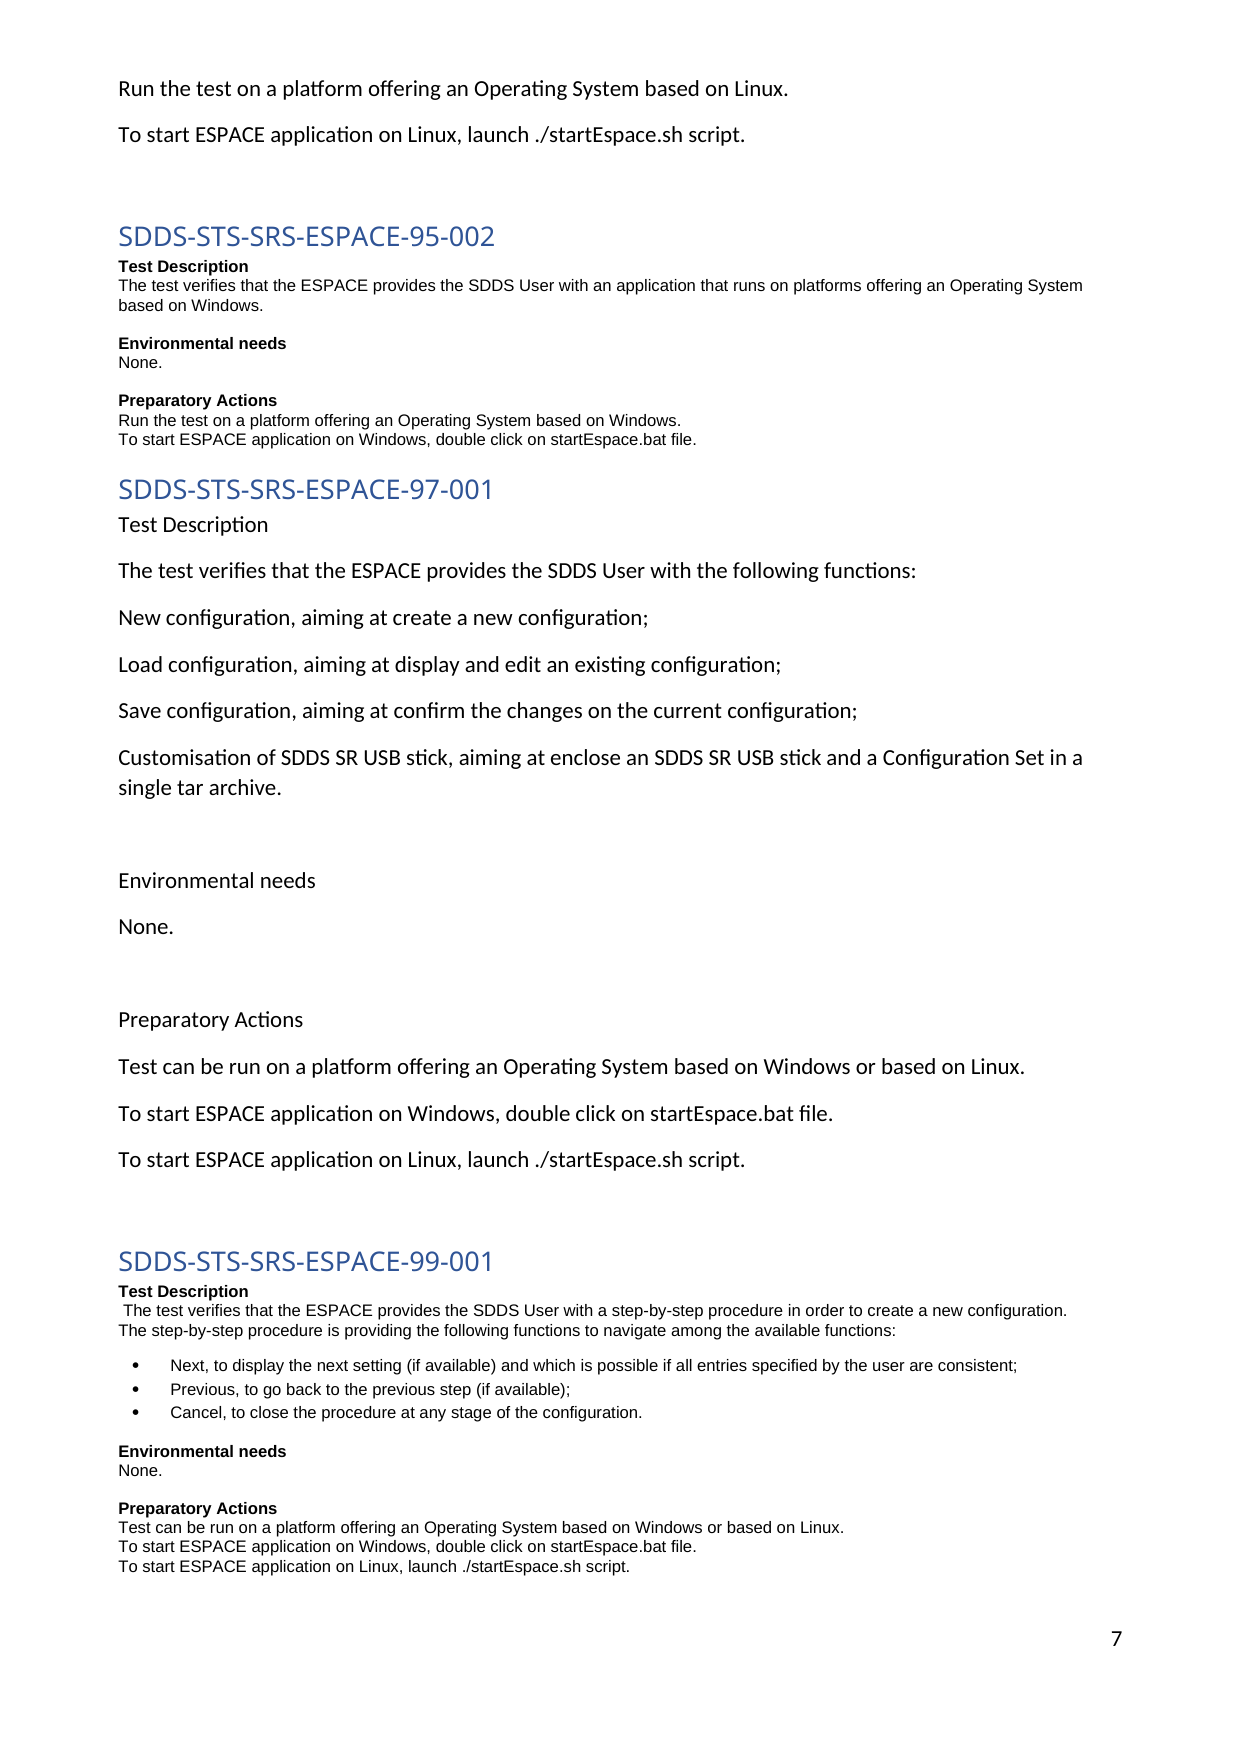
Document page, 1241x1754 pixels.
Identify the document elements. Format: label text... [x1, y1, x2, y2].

text Test Description The test verifies that the ESPACE provides the SDDS User with an application that runs on platforms offering an Operating System based on Windows. [118, 257, 1122, 314]
text To start ESPACE application on Windows, double click on startEspace.bat file. [118, 429, 1122, 449]
text None. [118, 1461, 1122, 1480]
text The test verifies that the ESPACE provides the SDDS User with the following functions: [118, 557, 1122, 585]
subtitle SDDS-STS-SRS-ESPACE-97-001 [118, 471, 1122, 508]
list Next, to display the next setting (if available) and which is possible if all entries specified by the user are consistent; [133, 1356, 1122, 1375]
text New configuration, aiming at create a new configuration; [118, 603, 1122, 631]
text Run the test on a platform offering an Operating System based on Windows. [118, 410, 1122, 429]
text Load configuration, aiming at display and edit an existing configuration; [118, 650, 1122, 678]
text To start ESPACE application on Linux, launch ./startEspace.sh script. [118, 1145, 1122, 1173]
text To start ESPACE application on Linux, launch ./startEspace.sh script. [118, 120, 1122, 148]
text Preparatory Actions [118, 372, 1122, 410]
text Test can be run on a platform offering an Operating System based on Windows or based on Linux. [118, 1518, 1122, 1537]
text Run the test on a platform offering an Operating System based on Linux. [118, 74, 1122, 102]
text Customisation of SDDS SR USB stick, aiming at enclose an SDDS SR USB stick and a Configuration Set in a single tar archive. [118, 743, 1122, 801]
text Environmental needs [118, 334, 1122, 353]
text None. [118, 353, 1122, 372]
text None. [118, 912, 1122, 941]
text To start ESPACE application on Windows, double click on startEspace.bat file. [118, 1099, 1122, 1127]
list Cancel, to close the procedure at any stage of the configuration. [133, 1403, 1122, 1422]
text Test Description [118, 1282, 1122, 1301]
text To start ESPACE application on Linux, launch ./startEspace.sh script. [118, 1556, 1122, 1576]
text Preparatory Actions [118, 1480, 1122, 1518]
subtitle SDDS-STS-SRS-ESPACE-99-001 [118, 1243, 1122, 1279]
text Test Description [118, 510, 1122, 538]
text To start ESPACE application on Windows, double click on startEspace.bat file. [118, 1537, 1122, 1556]
text Preparatory Actions [118, 1006, 1122, 1034]
text Save configuration, aiming at confirm the changes on the current configuration; [118, 696, 1122, 724]
text The test verifies that the ESPACE provides the SDDS User with a step-by-step procedure in order to create a new configuration. [118, 1301, 1122, 1320]
subtitle SDDS-STS-SRS-ESPACE-95-002 [118, 218, 1122, 254]
list Previous, to go back to the previous step (if available); [133, 1379, 1122, 1399]
text The step-by-step procedure is providing the following functions to navigate among the available functions: [118, 1320, 1122, 1339]
text Test can be run on a platform offering an Operating System based on Windows or based on Linux. [118, 1052, 1122, 1080]
text Environmental needs [118, 1441, 1122, 1461]
text Environmental needs [118, 866, 1122, 894]
